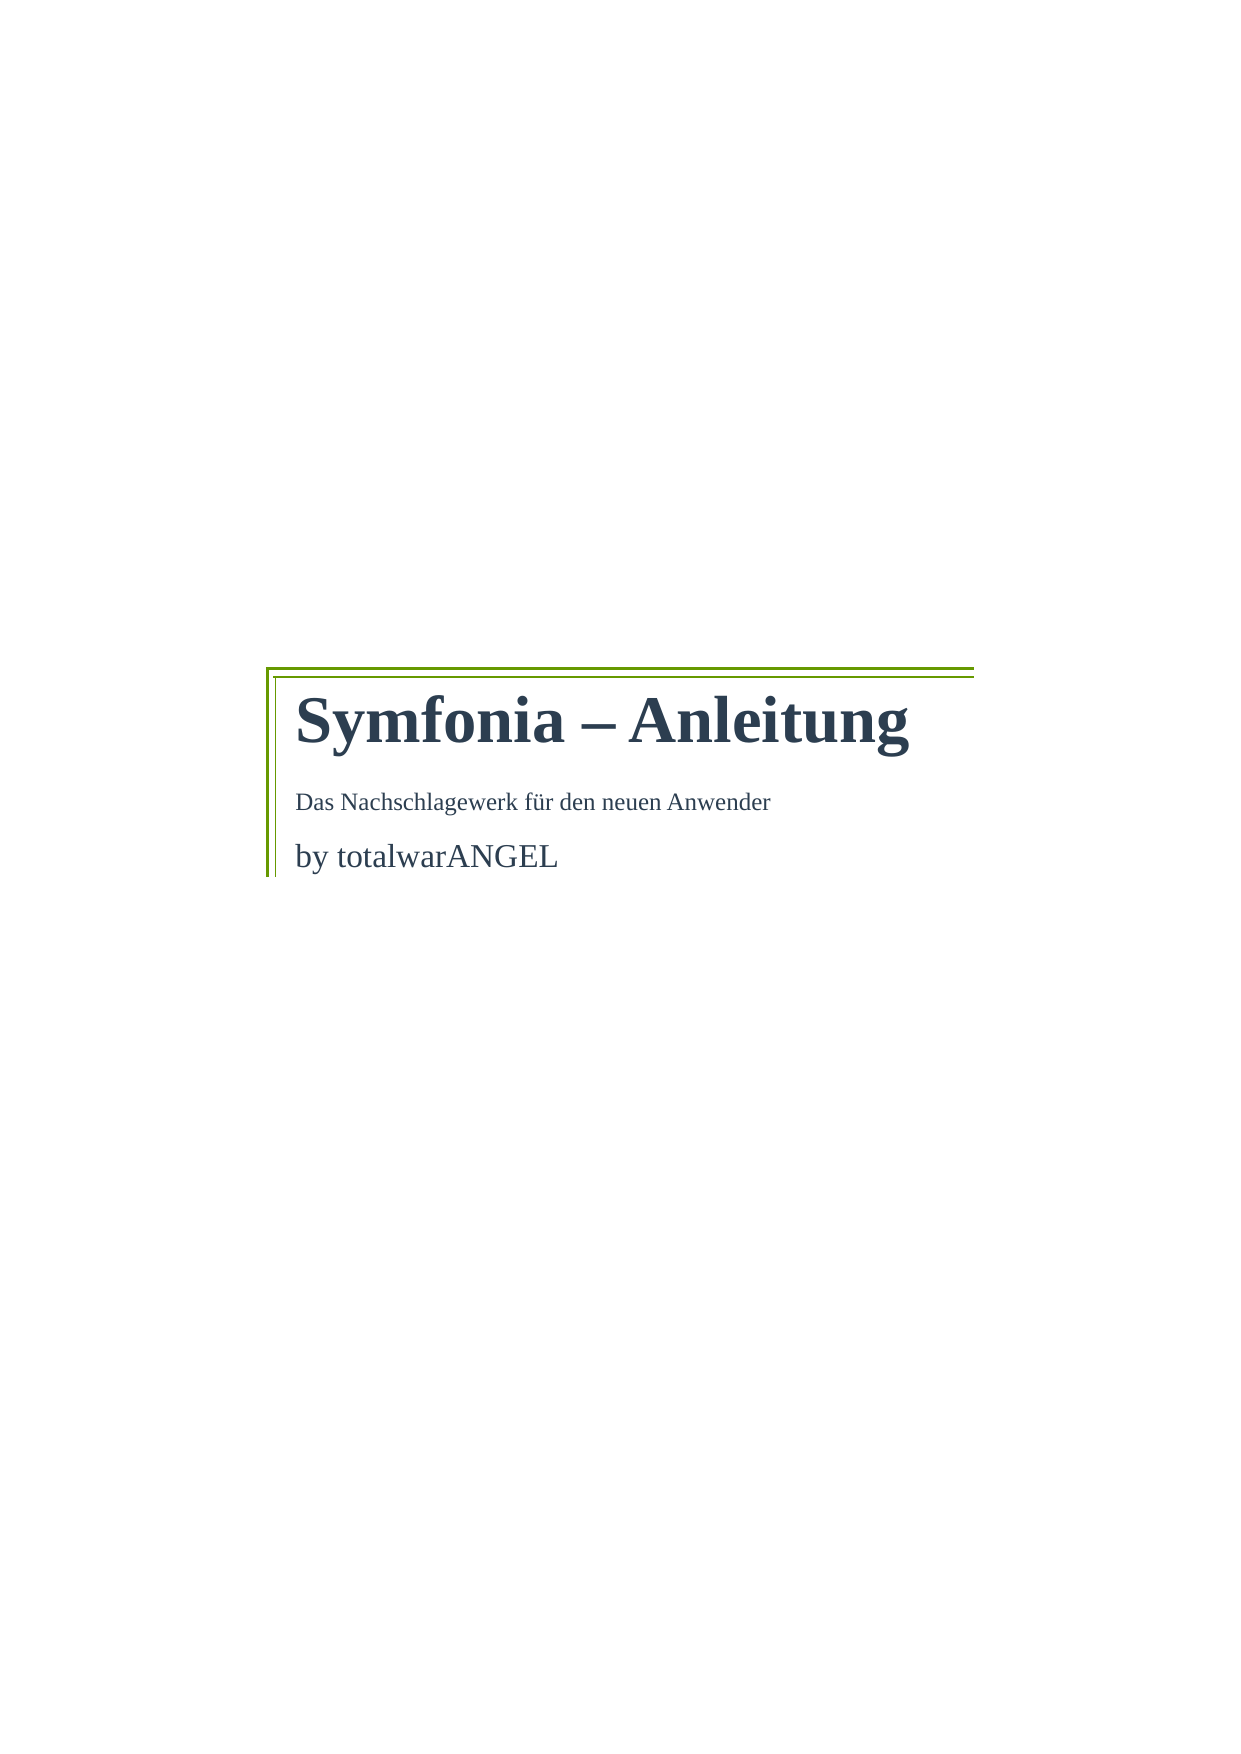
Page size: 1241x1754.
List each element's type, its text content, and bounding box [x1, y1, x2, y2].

text [269, 823, 275, 877]
text by totalwarANGEL [276, 823, 974, 877]
text Symfonia – Anleitung [269, 670, 974, 757]
text Das Nachschlagewerk für den neuen Anwender [276, 773, 974, 816]
